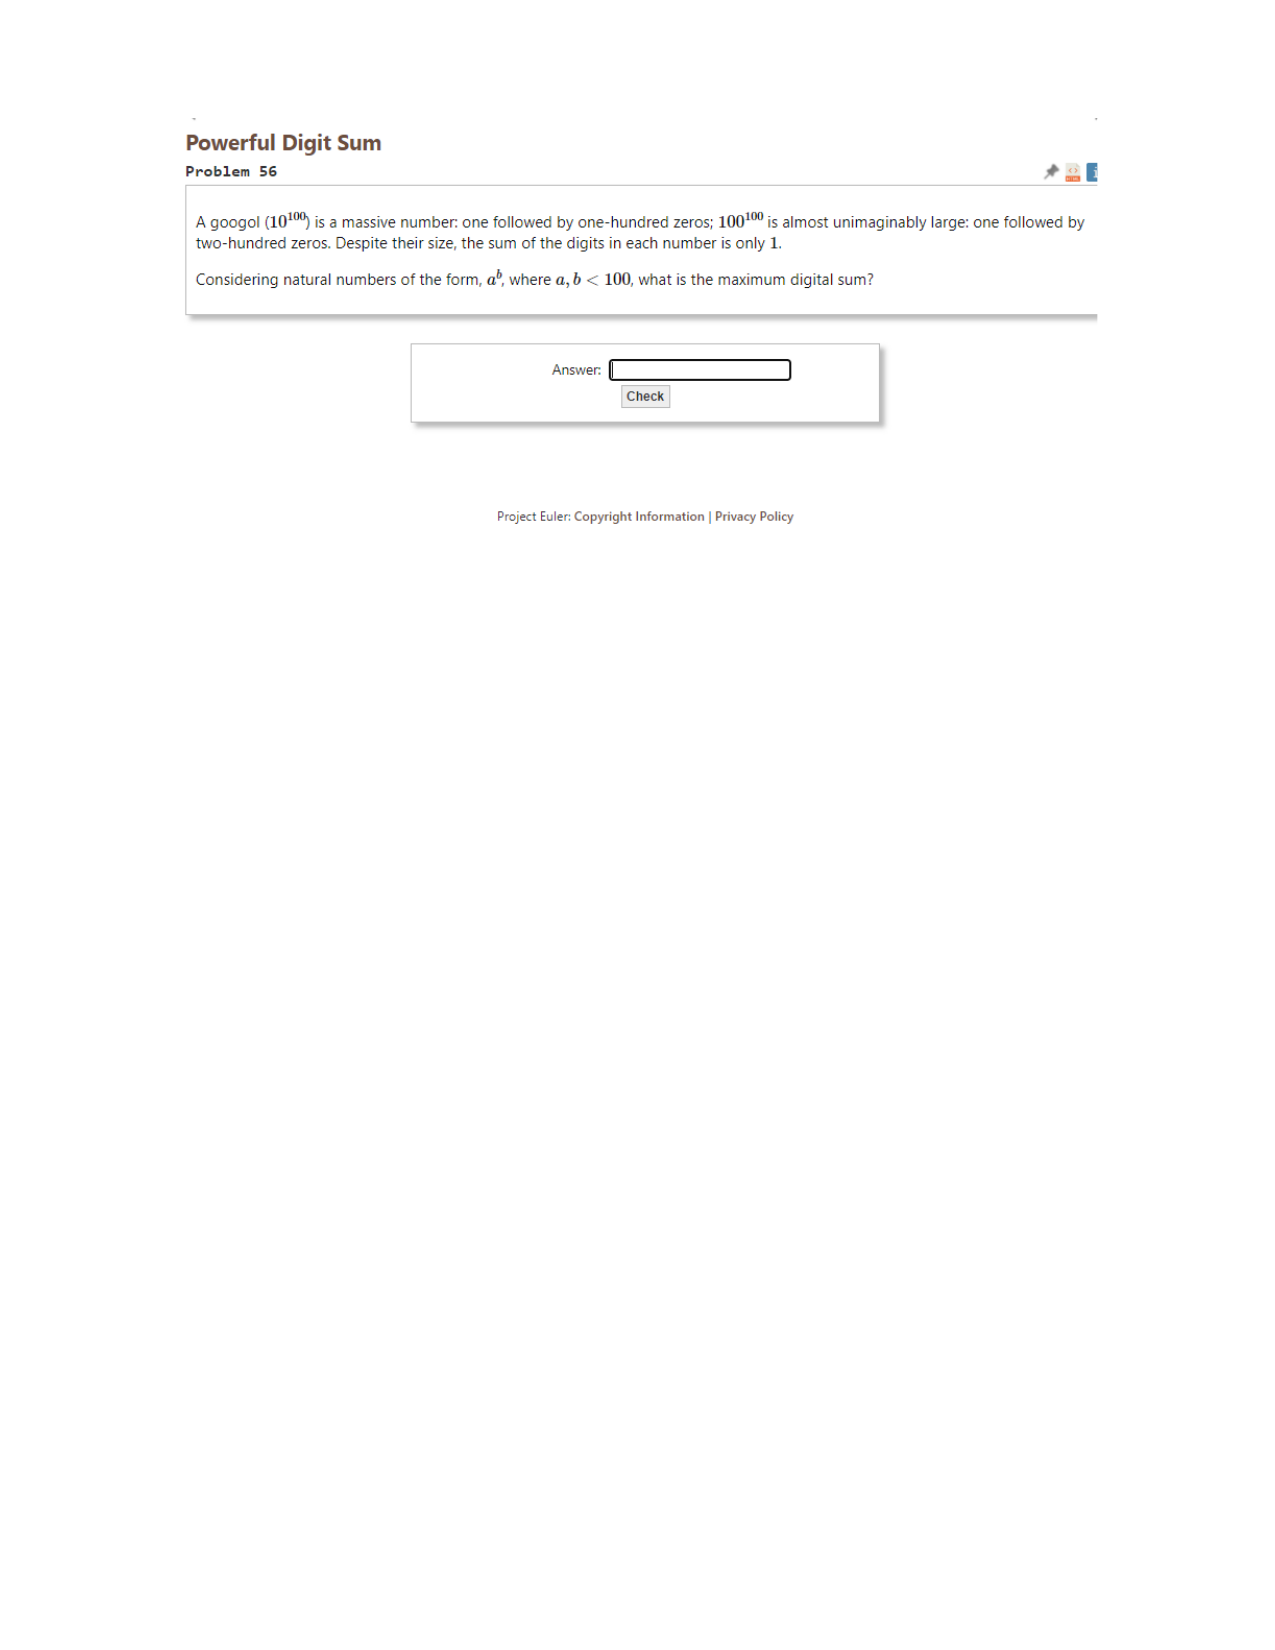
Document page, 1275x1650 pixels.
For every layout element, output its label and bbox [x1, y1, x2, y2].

picture [177, 118, 1098, 527]
